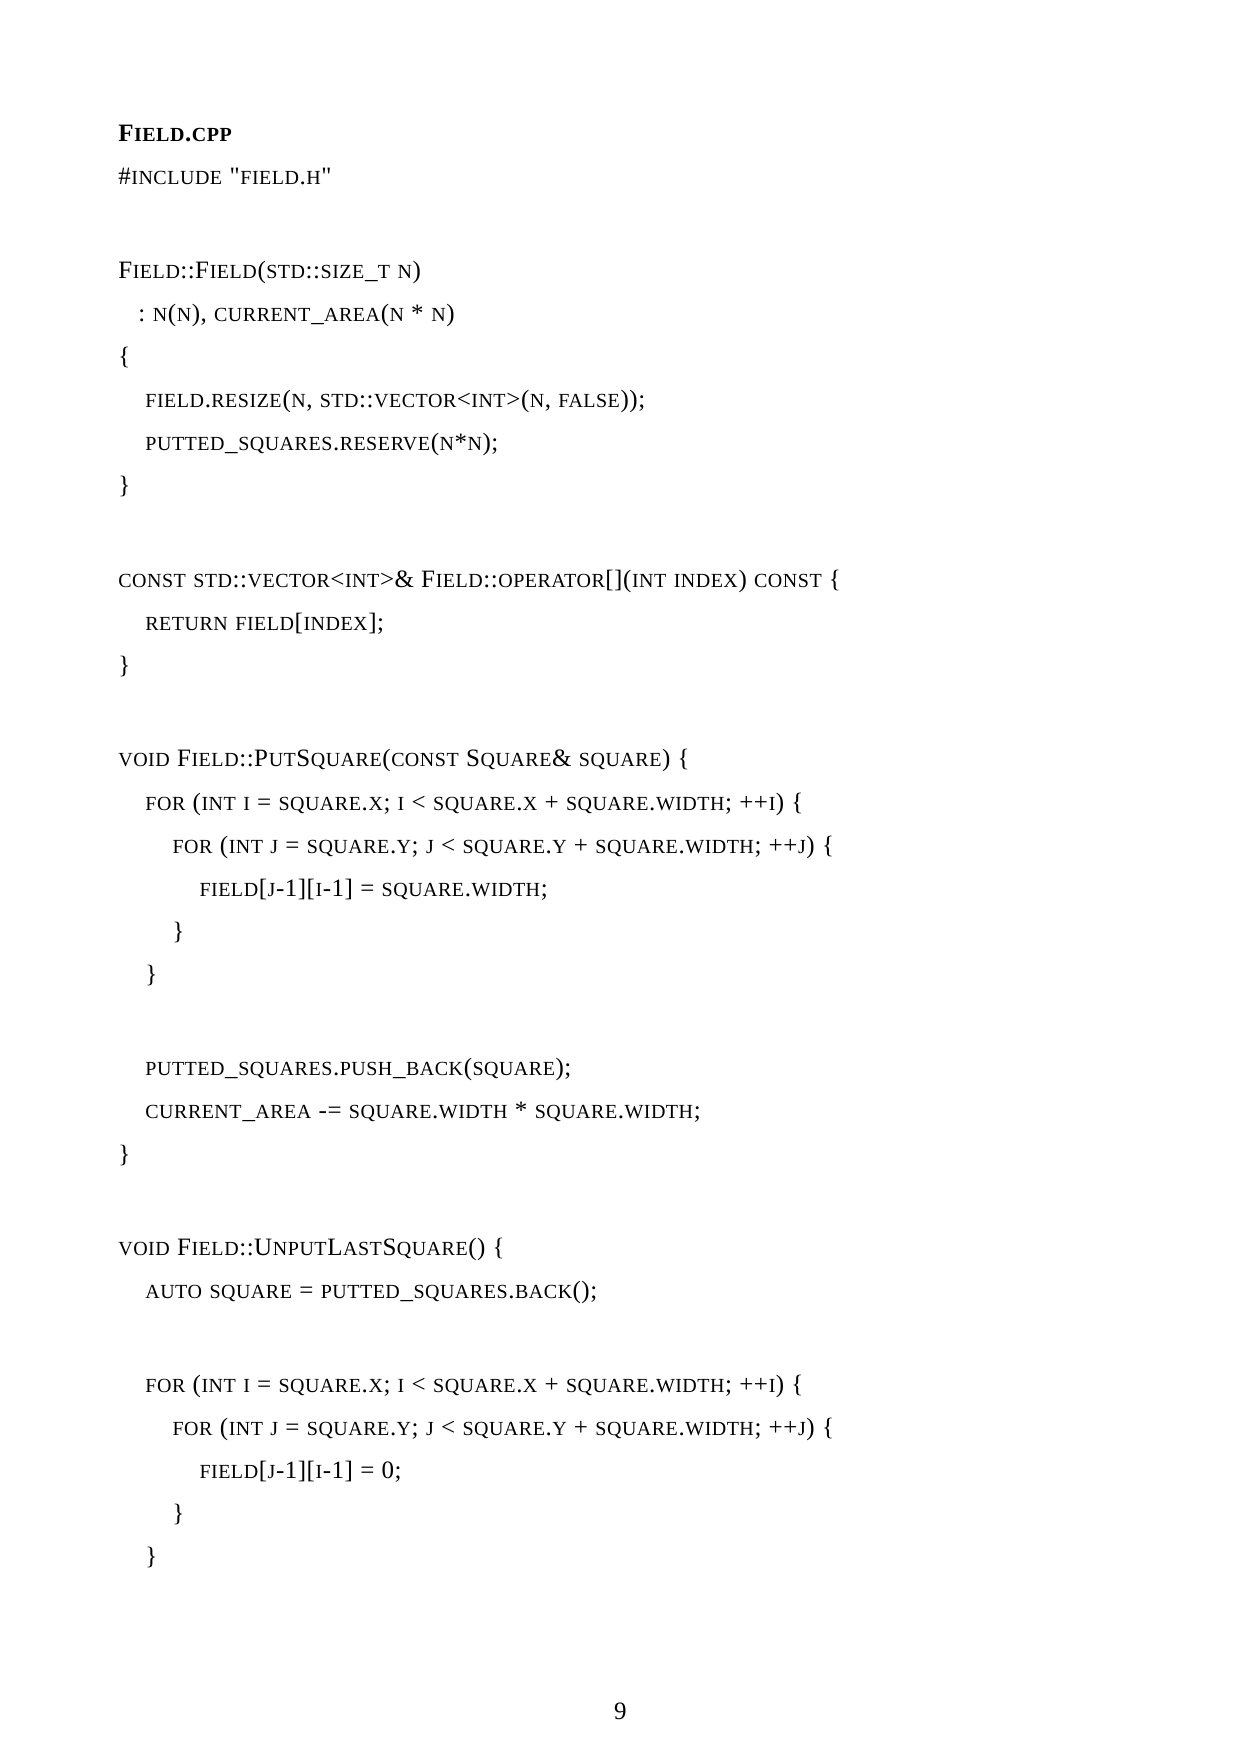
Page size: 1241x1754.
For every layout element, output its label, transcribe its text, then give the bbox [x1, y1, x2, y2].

text for (int j = square.y; j < square.y + square.width; ++j) { [118, 830, 1122, 858]
text for (int i = square.x; i < square.x + square.width; ++i) { [118, 1369, 1122, 1397]
text : n(n), current_area(n * n) [118, 298, 1122, 327]
text } [118, 1498, 1122, 1527]
text #include "field.h" [118, 161, 1122, 190]
text } [118, 959, 1122, 988]
text } [118, 650, 1122, 679]
text } [118, 1541, 1122, 1570]
text for (int j = square.y; j < square.y + square.width; ++j) { [118, 1412, 1122, 1441]
text putted_squares.reserve(n*n); [118, 427, 1122, 456]
text current_area -= square.width * square.width; [118, 1096, 1122, 1124]
text } [118, 470, 1122, 499]
text } [118, 1139, 1122, 1167]
text return field[index]; [118, 607, 1122, 636]
text } [118, 916, 1122, 945]
text for (int i = square.x; i < square.x + square.width; ++i) { [118, 787, 1122, 815]
text putted_squares.push_back(square); [118, 1052, 1122, 1081]
text void Field::PutSquare(const Square& square) { [118, 743, 1122, 772]
text field[j-1][i-1] = 0; [118, 1455, 1122, 1484]
text Field.cpp [118, 118, 1122, 147]
text const std::vector<int>& Field::operator[](int index) const { [118, 564, 1122, 592]
text { [118, 341, 1122, 370]
text Field::Field(std::size_t n) [118, 255, 1122, 283]
text auto square = putted_squares.back(); [118, 1275, 1122, 1304]
text void Field::UnputLastSquare() { [118, 1232, 1122, 1261]
text field.resize(n, std::vector<int>(n, false)); [118, 384, 1122, 413]
text field[j-1][i-1] = square.width; [118, 873, 1122, 902]
